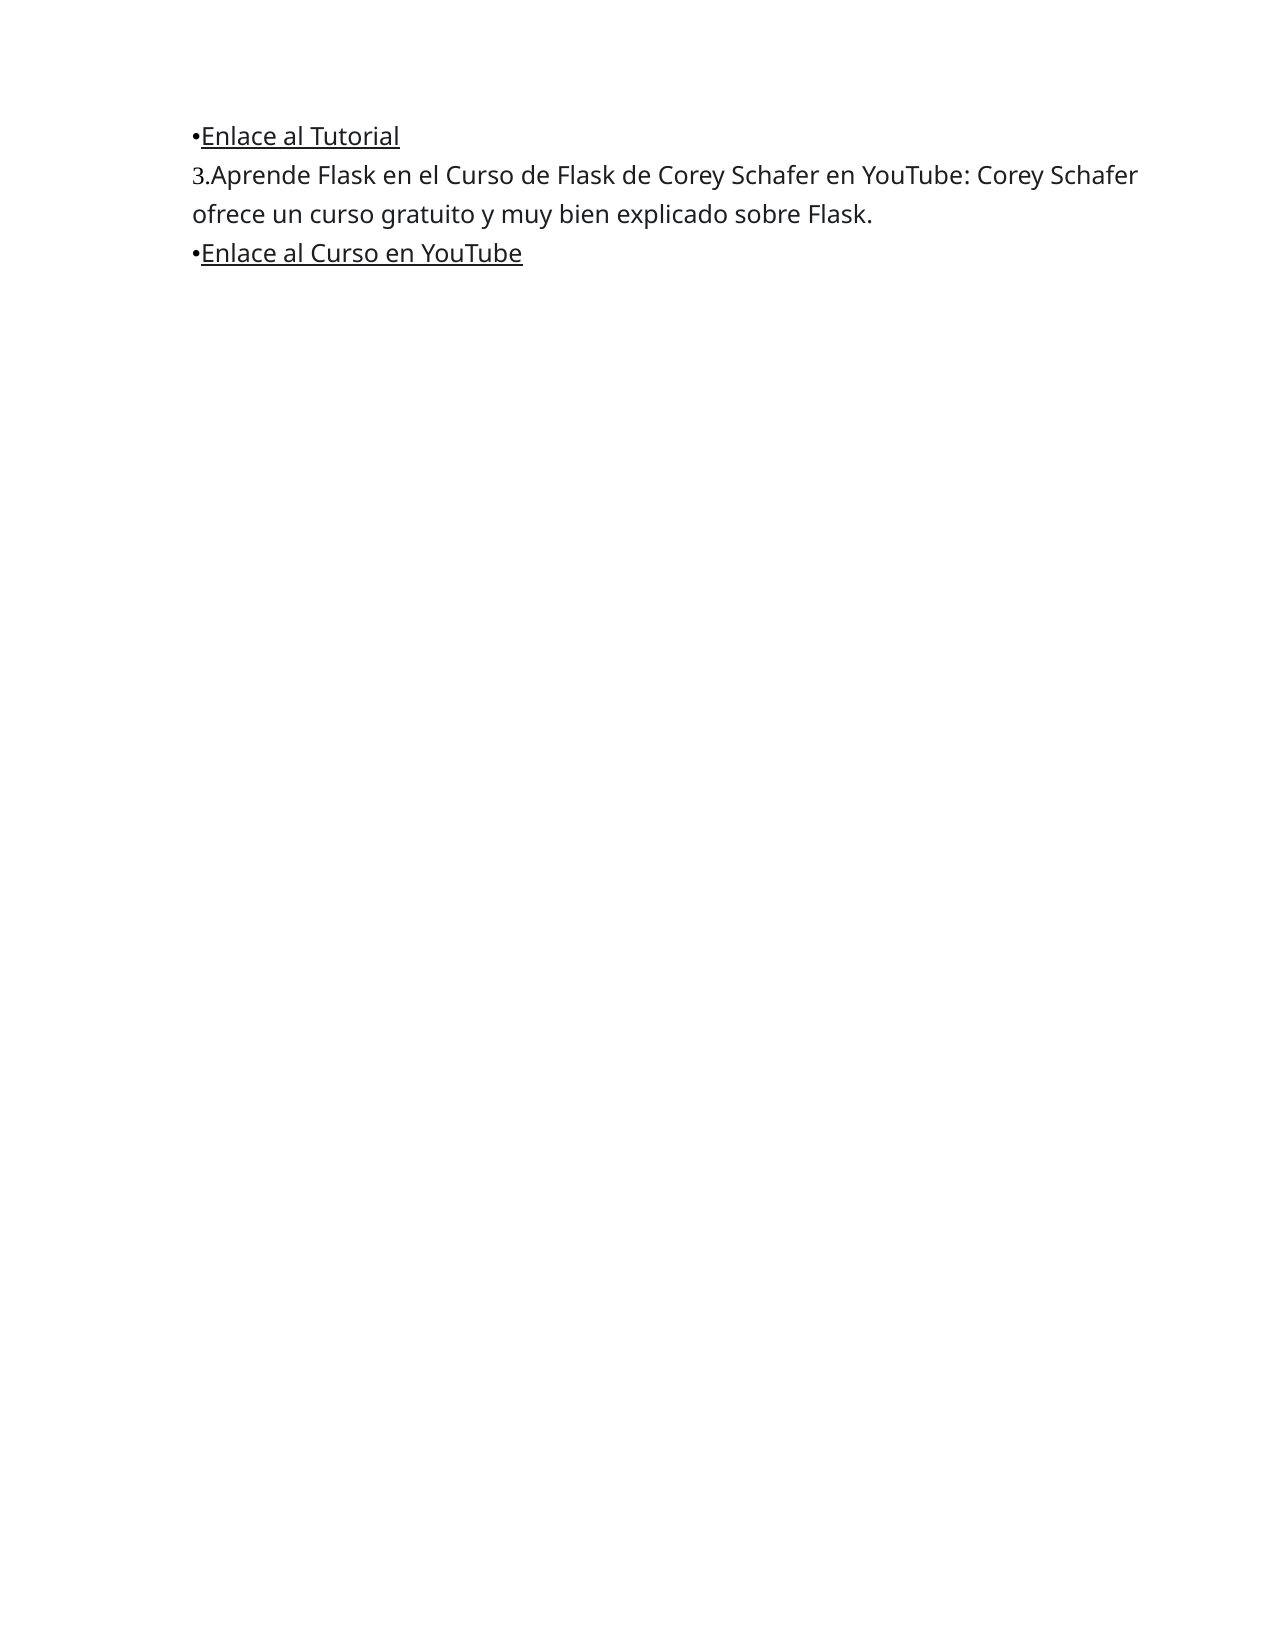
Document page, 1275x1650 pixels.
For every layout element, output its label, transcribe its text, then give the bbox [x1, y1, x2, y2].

list Enlace al Tutorial [118, 118, 1157, 152]
list Enlace al Curso en YouTube [118, 236, 1157, 270]
list Aprende Flask en el Curso de Flask de Corey Schafer en YouTube: Corey Schafer ofrece un curso gratuito y muy bien explicado sobre Flask. [118, 157, 1157, 231]
